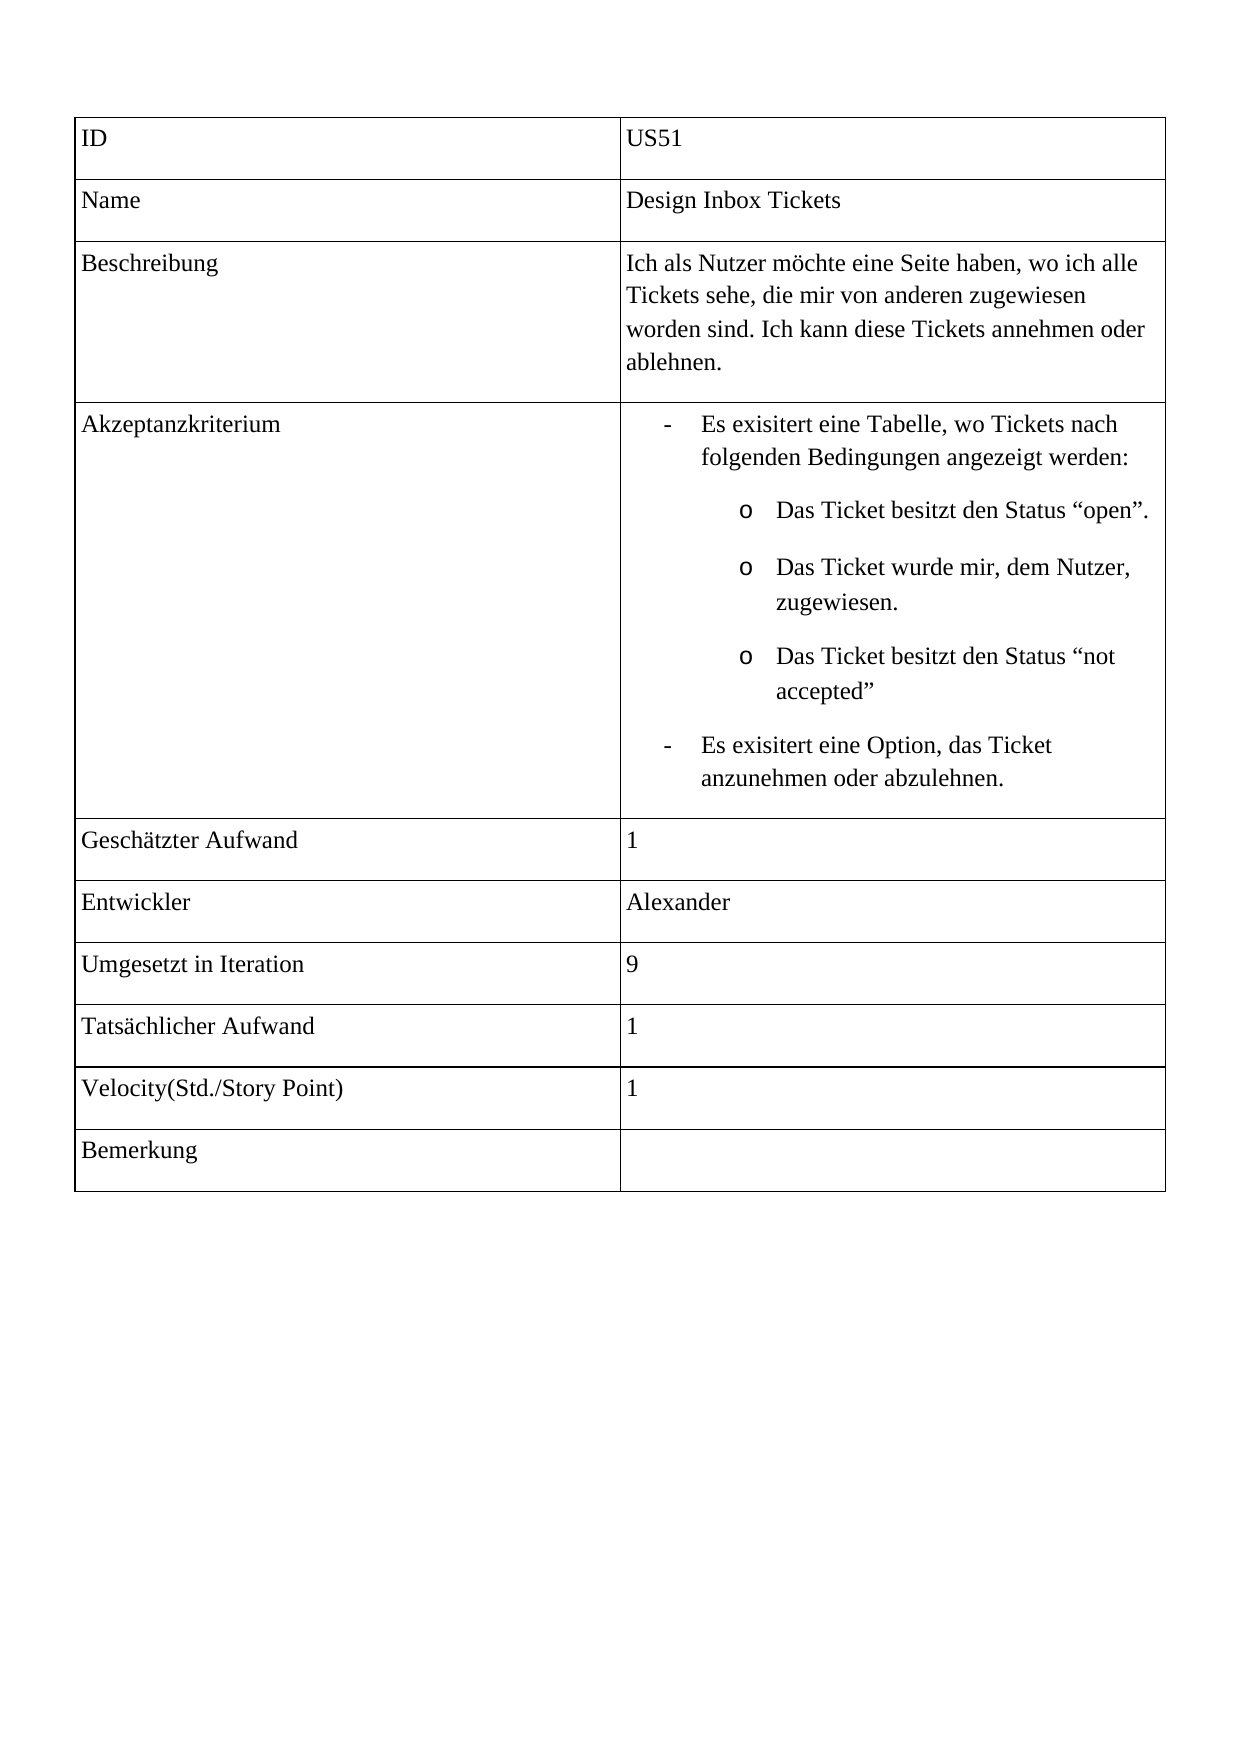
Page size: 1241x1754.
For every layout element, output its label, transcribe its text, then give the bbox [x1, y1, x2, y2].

table_header ID [76, 118, 620, 179]
table_header US51 [621, 118, 1165, 179]
table_cell 1 [621, 1005, 1165, 1066]
table_cell Tatsächlicher Aufwand [76, 1005, 620, 1066]
table_cell Beschreibung [76, 242, 620, 402]
table_cell Alexander [621, 881, 1165, 942]
table_cell Entwickler [76, 881, 620, 942]
table_cell Umgesetzt in Iteration [76, 943, 620, 1004]
table_cell Es exisitert eine Tabelle, wo Tickets nach folgenden Bedingungen angezeigt werden: Das Ticket besitzt den Status “open”. Das Ticket wurde mir, dem Nutzer, zugewiesen. Das Ticket besitzt den Status “not accepted” Es exisitert eine Option, das Ticket anzunehmen oder abzulehnen. [621, 403, 1165, 818]
table_cell 1 [621, 819, 1165, 880]
table_cell Geschätzter Aufwand [76, 819, 620, 880]
table_cell 9 [621, 943, 1165, 1004]
table_cell Name [76, 180, 620, 241]
table_cell Velocity(Std./Story Point) [76, 1068, 620, 1128]
table_cell Bemerkung [76, 1130, 620, 1191]
table_cell 1 [621, 1068, 1165, 1128]
table_cell Akzeptanzkriterium [76, 403, 620, 818]
table_cell Design Inbox Tickets [621, 180, 1165, 241]
table_cell Ich als Nutzer möchte eine Seite haben, wo ich alle Tickets sehe, die mir von anderen zugewiesen worden sind. Ich kann diese Tickets annehmen oder ablehnen. [621, 242, 1165, 402]
table_cell [621, 1130, 1165, 1191]
